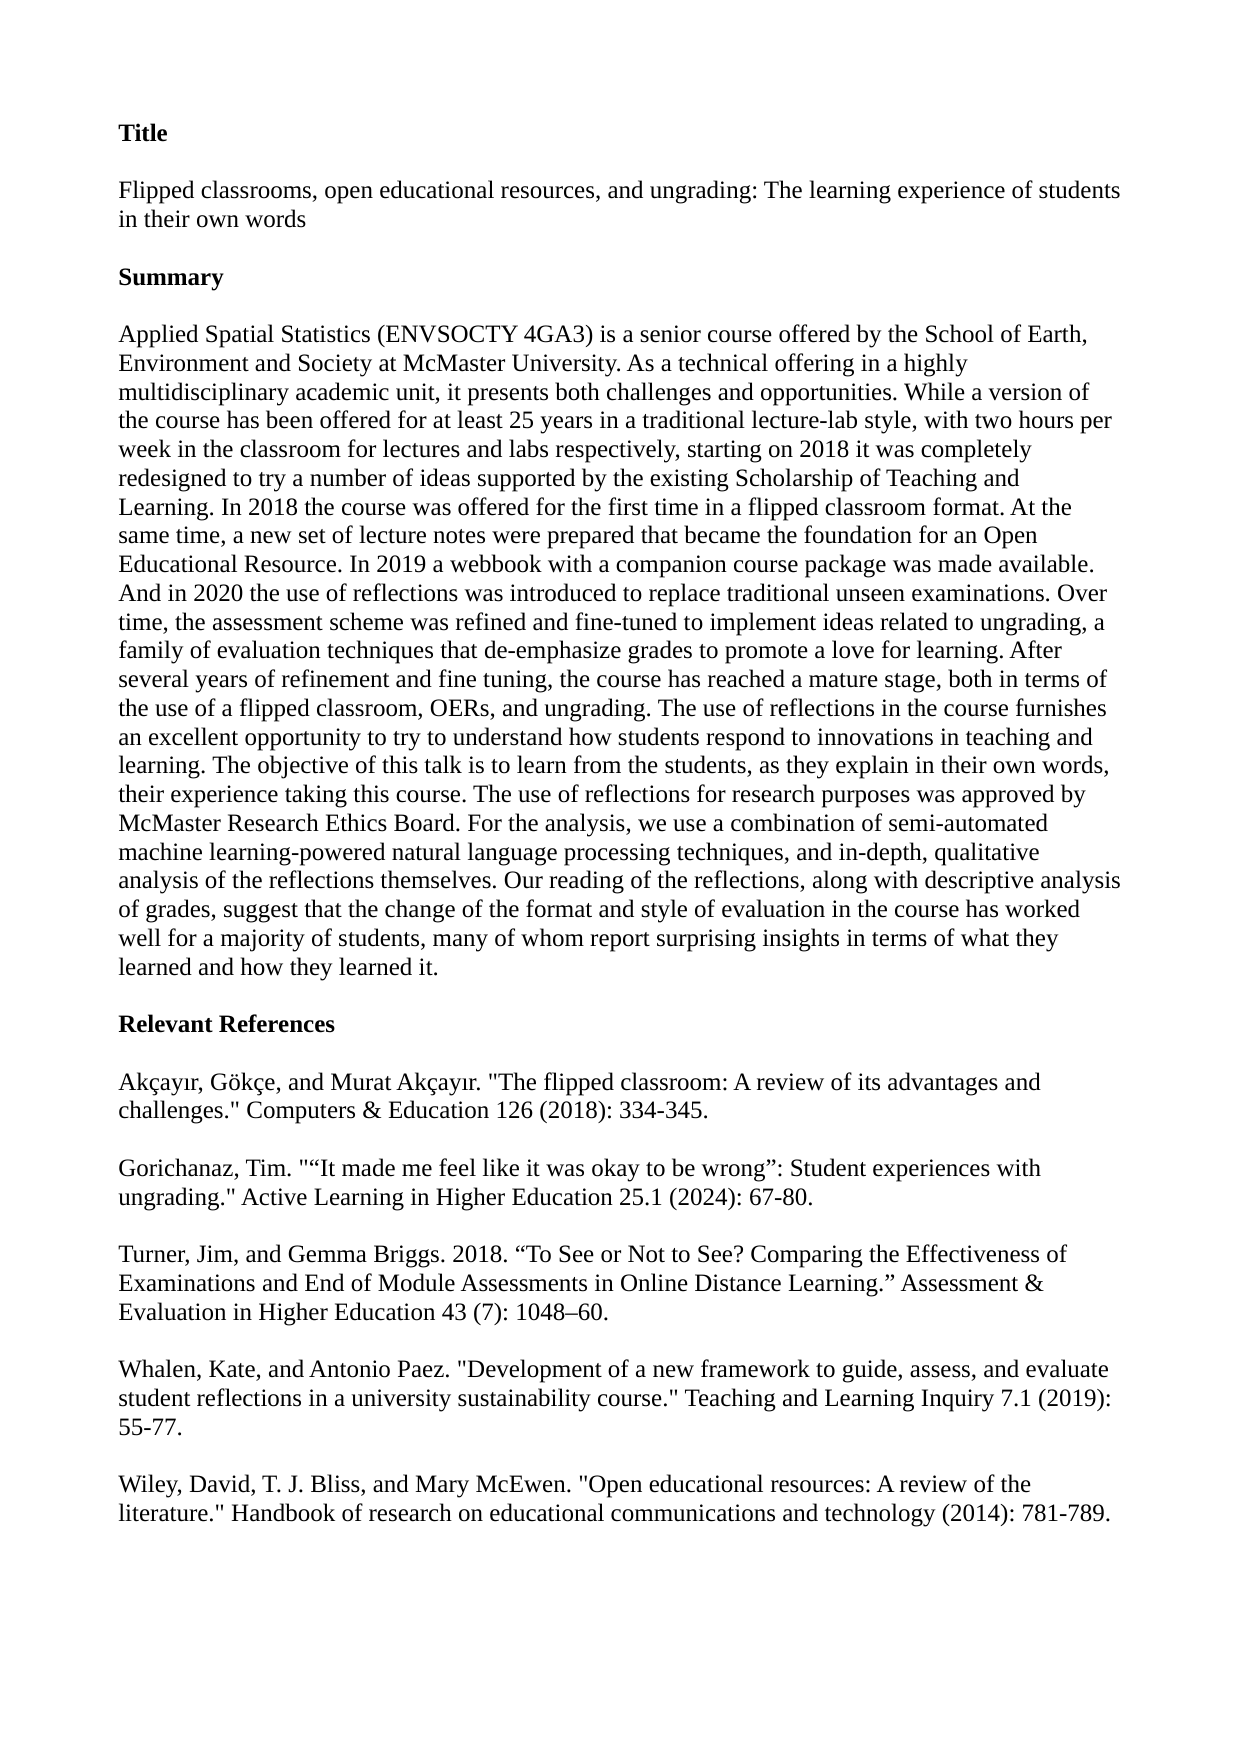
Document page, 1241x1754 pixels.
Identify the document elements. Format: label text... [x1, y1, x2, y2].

text Wiley, David, T. J. Bliss, and Mary McEwen. "Open educational resources: A review of the literature." Handbook of research on educational communications and technology (2014): 781-789. [118, 1469, 1122, 1527]
text Summary [118, 262, 1122, 291]
text Turner, Jim, and Gemma Briggs. 2018. “To See or Not to See? Comparing the Effectiveness of Examinations and End of Module Assessments in Online Distance Learning.” Assessment & Evaluation in Higher Education 43 (7): 1048–60. [118, 1239, 1122, 1326]
text Gorichanaz, Tim. "“It made me feel like it was okay to be wrong”: Student experiences with ungrading." Active Learning in Higher Education 25.1 (2024): 67-80. [118, 1153, 1122, 1211]
text Relevant References [118, 1009, 1122, 1038]
text Akçayır, Gökçe, and Murat Akçayır. "The flipped classroom: A review of its advantages and challenges." Computers & Education 126 (2018): 334-345. [118, 1067, 1122, 1124]
text Title [118, 118, 1122, 147]
text Flipped classrooms, open educational resources, and ungrading: The learning experience of students in their own words [118, 176, 1122, 233]
text Whalen, Kate, and Antonio Paez. "Development of a new framework to guide, assess, and evaluate student reflections in a university sustainability course." Teaching and Learning Inquiry 7.1 (2019): 55-77. [118, 1354, 1122, 1441]
text Applied Spatial Statistics (ENVSOCTY 4GA3) is a senior course offered by the School of Earth, Environment and Society at McMaster University. As a technical offering in a highly multidisciplinary academic unit, it presents both challenges and opportunities. While a version of the course has been offered for at least 25 years in a traditional lecture-lab style, with two hours per week in the classroom for lectures and labs respectively, starting on 2018 it was completely redesigned to try a number of ideas supported by the existing Scholarship of Teaching and Learning. In 2018 the course was offered for the first time in a flipped classroom format. At the same time, a new set of lecture notes were prepared that became the foundation for an Open Educational Resource. In 2019 a webbook with a companion course package was made available. And in 2020 the use of reflections was introduced to replace traditional unseen examinations. Over time, the assessment scheme was refined and fine-tuned to implement ideas related to ungrading, a family of evaluation techniques that de-emphasize grades to promote a love for learning. After several years of refinement and fine tuning, the course has reached a mature stage, both in terms of the use of a flipped classroom, OERs, and ungrading. The use of reflections in the course furnishes an excellent opportunity to try to understand how students respond to innovations in teaching and learning. The objective of this talk is to learn from the students, as they explain in their own words, their experience taking this course. The use of reflections for research purposes was approved by McMaster Research Ethics Board. For the analysis, we use a combination of semi-automated machine learning-powered natural language processing techniques, and in-depth, qualitative analysis of the reflections themselves. Our reading of the reflections, along with descriptive analysis of grades, suggest that the change of the format and style of evaluation in the course has worked well for a majority of students, many of whom report surprising insights in terms of what they learned and how they learned it. [118, 319, 1122, 981]
